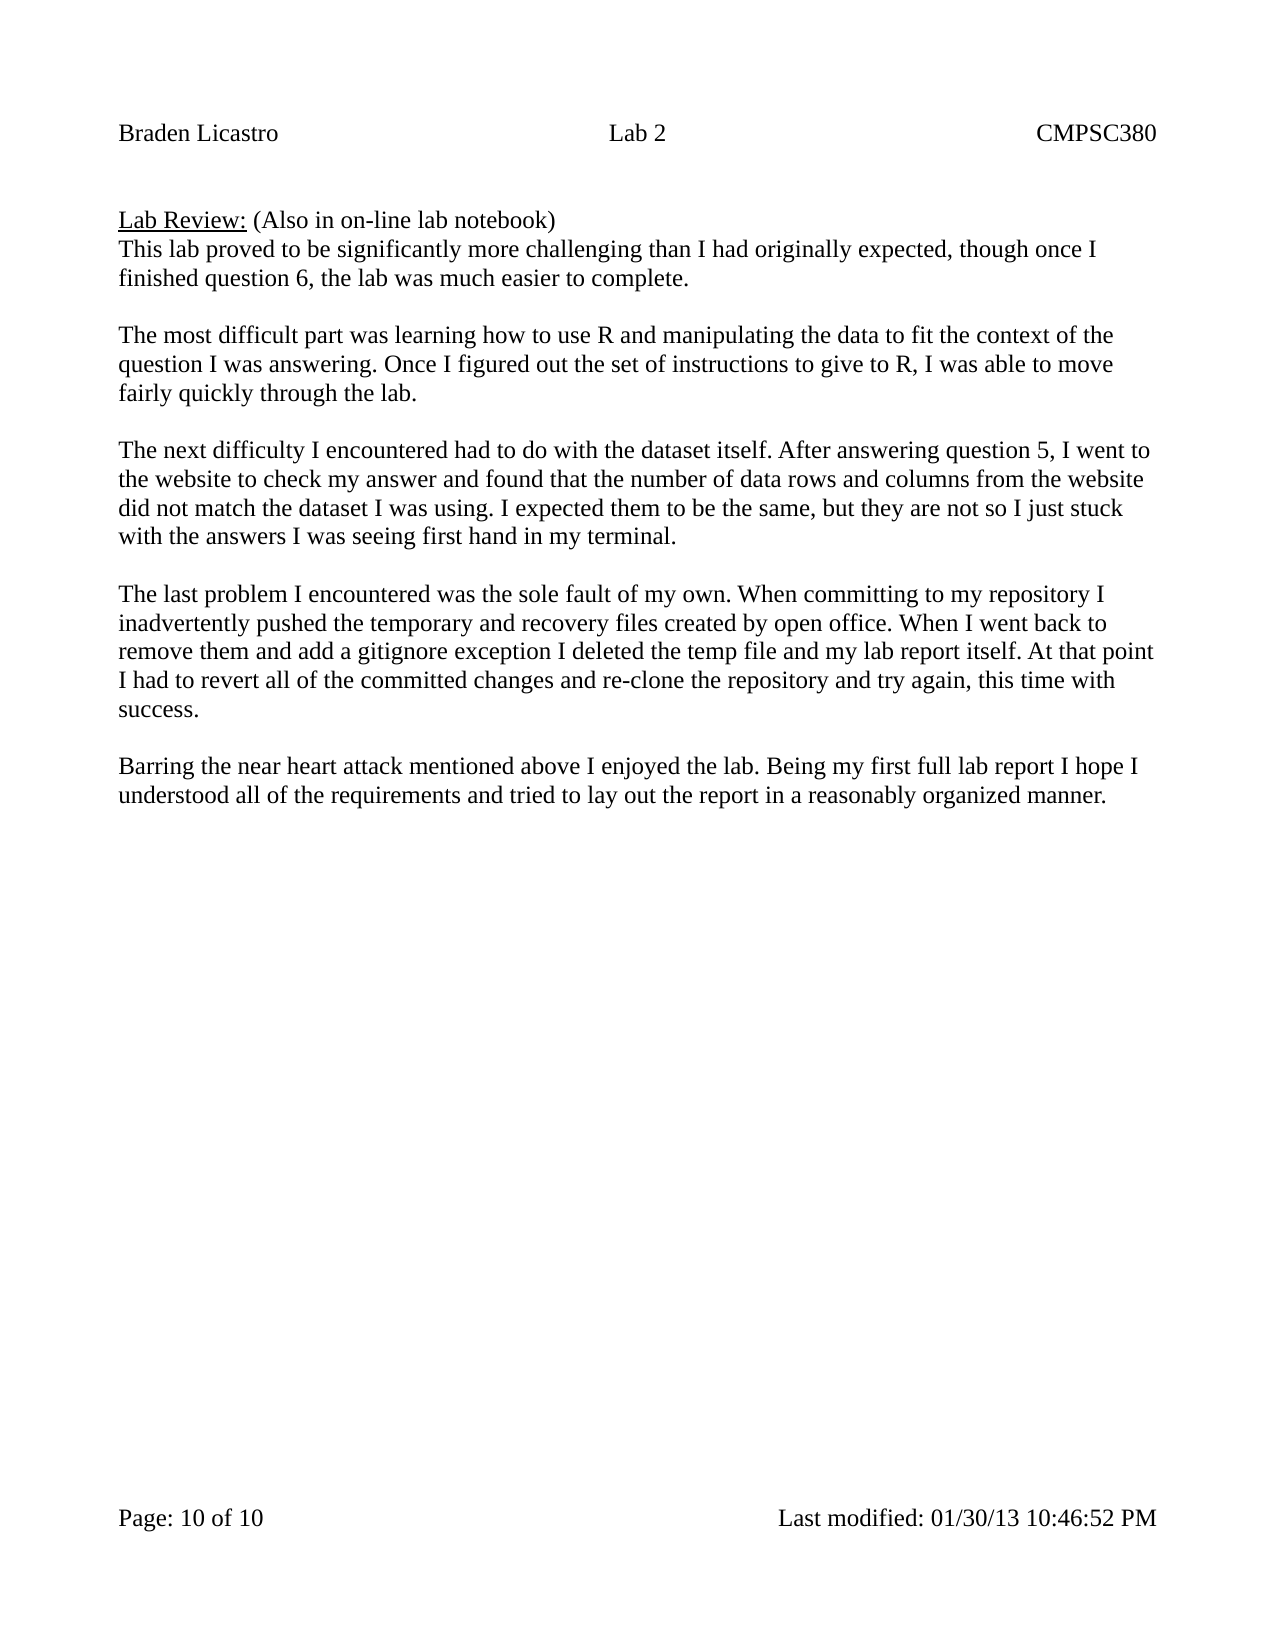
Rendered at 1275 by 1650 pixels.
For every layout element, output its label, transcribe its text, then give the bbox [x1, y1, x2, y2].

text The most difficult part was learning how to use R and manipulating the data to fit the context of the question I was answering. Once I figured out the set of instructions to give to R, I was able to move fairly quickly through the lab. [118, 320, 1157, 406]
text Barring the near heart attack mentioned above I enjoyed the lab. Being my first full lab report I hope I understood all of the requirements and tried to lay out the report in a reasonably organized manner. [118, 751, 1157, 809]
text This lab proved to be significantly more challenging than I had originally expected, though once I finished question 6, the lab was much easier to complete. [118, 234, 1157, 291]
text Lab Review: (Also in on-line lab notebook) [118, 205, 1157, 234]
text The last problem I encountered was the sole fault of my own. When committing to my repository I inadvertently pushed the temporary and recovery files created by open office. When I went back to remove them and add a gitignore exception I deleted the temp file and my lab report itself. At that point I had to revert all of the committed changes and re-clone the repository and try again, this time with success. [118, 579, 1157, 723]
text The next difficulty I encountered had to do with the dataset itself. After answering question 5, I went to the website to check my answer and found that the number of data rows and columns from the website did not match the dataset I was using. I expected them to be the same, but they are not so I just stuck with the answers I was seeing first hand in my terminal. [118, 435, 1157, 550]
